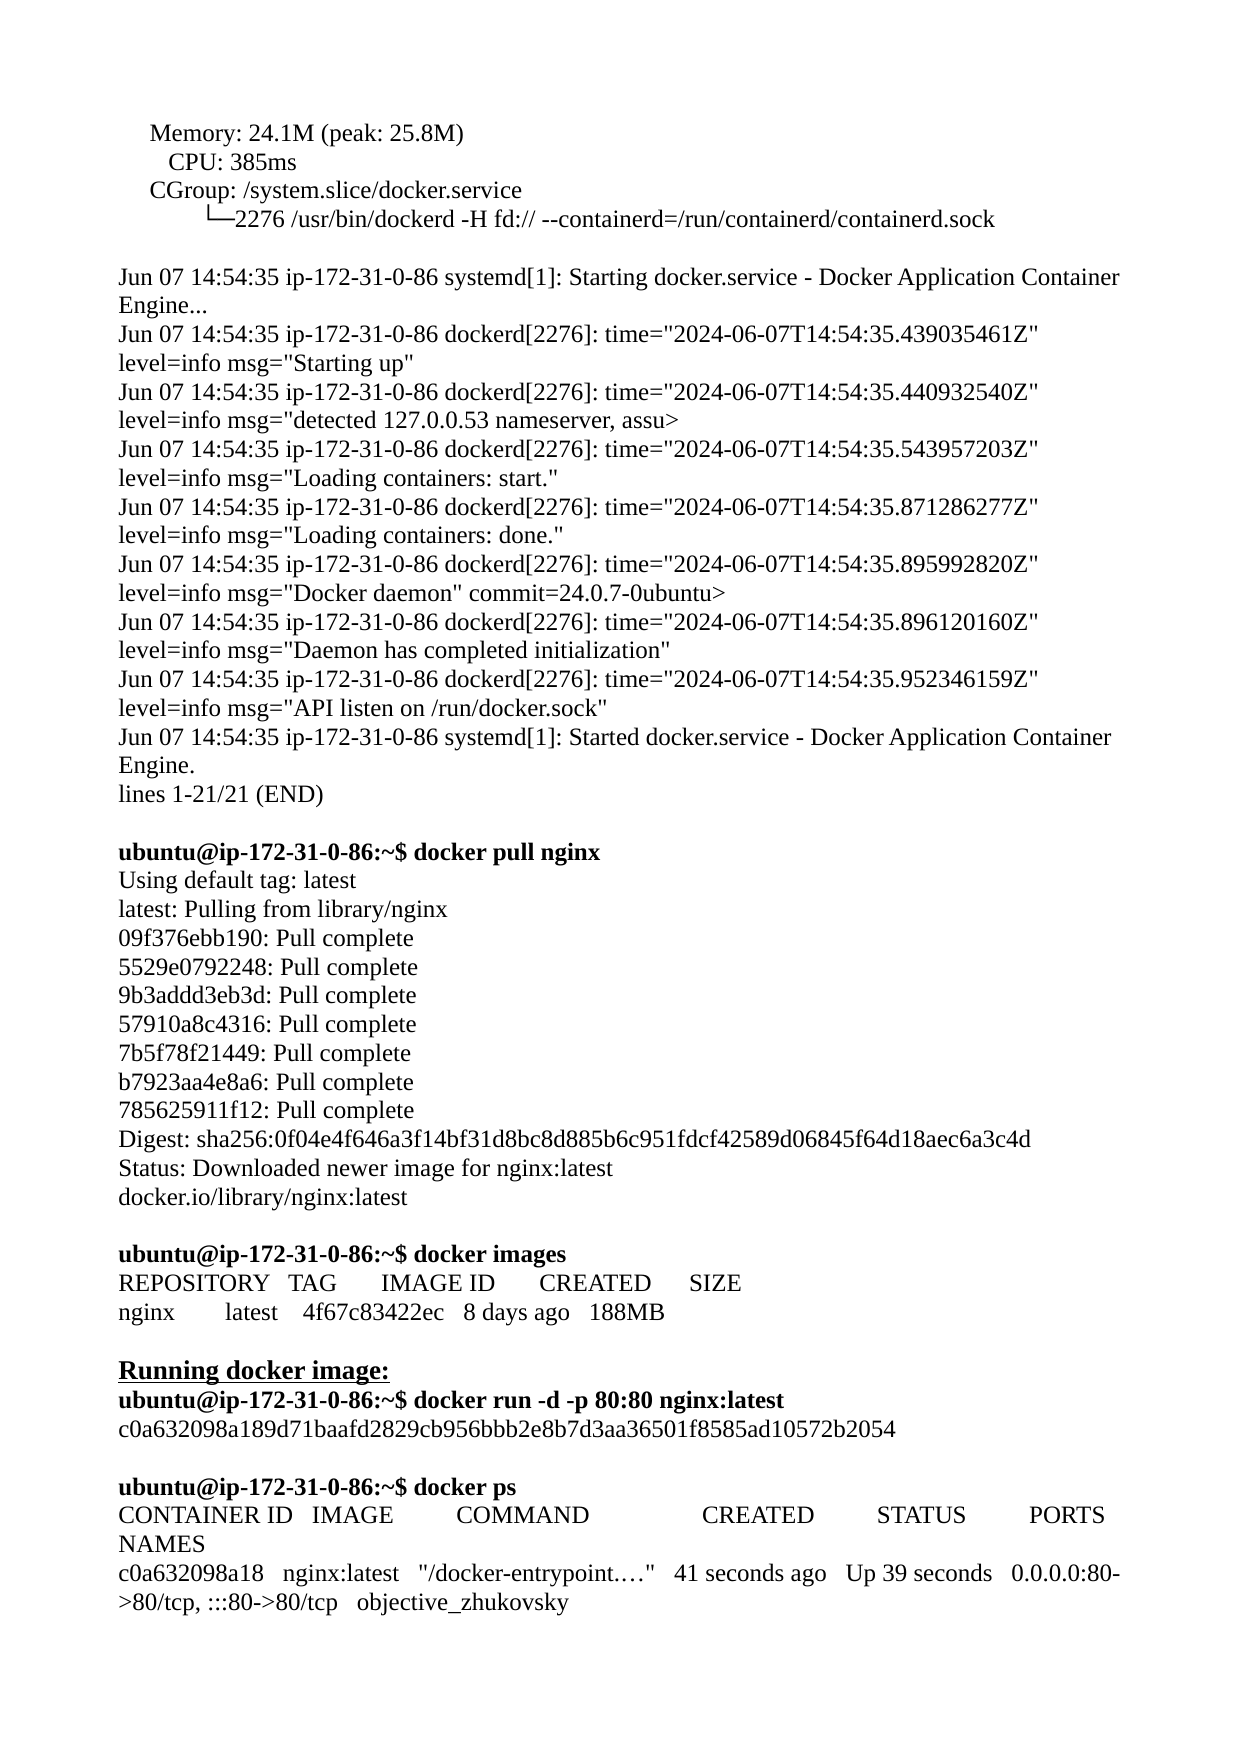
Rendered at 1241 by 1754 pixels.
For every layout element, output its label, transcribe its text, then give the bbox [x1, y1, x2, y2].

text 57910a8c4316: Pull complete [118, 1009, 1122, 1038]
text 9b3addd3eb3d: Pull complete [118, 981, 1122, 1009]
text Jun 07 14:54:35 ip-172-31-0-86 dockerd[2276]: time="2024-06-07T14:54:35.896120160Z" level=info msg="Daemon has completed initialization" [118, 607, 1122, 664]
text 785625911f12: Pull complete [118, 1096, 1122, 1124]
text ubuntu@ip-172-31-0-86:~$ docker ps [118, 1472, 1122, 1501]
text Status: Downloaded newer image for nginx:latest [118, 1153, 1122, 1182]
text Running docker image: [118, 1354, 1122, 1386]
text Jun 07 14:54:35 ip-172-31-0-86 systemd[1]: Starting docker.service - Docker Application Container Engine... [118, 262, 1122, 319]
text Jun 07 14:54:35 ip-172-31-0-86 dockerd[2276]: time="2024-06-07T14:54:35.952346159Z" level=info msg="API listen on /run/docker.sock" [118, 664, 1122, 722]
text c0a632098a18 nginx:latest "/docker-entrypoint.…" 41 seconds ago Up 39 seconds 0.0.0.0:80->80/tcp, :::80->80/tcp objective_zhukovsky [118, 1558, 1122, 1616]
text Using default tag: latest [118, 866, 1122, 894]
text CGroup: /system.slice/docker.service [118, 176, 1122, 204]
text 09f376ebb190: Pull complete [118, 923, 1122, 952]
text Jun 07 14:54:35 ip-172-31-0-86 dockerd[2276]: time="2024-06-07T14:54:35.895992820Z" level=info msg="Docker daemon" commit=24.0.7-0ubuntu> [118, 549, 1122, 607]
text lines 1-21/21 (END) [118, 779, 1122, 808]
text 5529e0792248: Pull complete [118, 952, 1122, 981]
text ubuntu@ip-172-31-0-86:~$ docker pull nginx [118, 837, 1122, 866]
text └─2276 /usr/bin/dockerd -H fd:// --containerd=/run/containerd/containerd.sock [118, 204, 1122, 233]
text Jun 07 14:54:35 ip-172-31-0-86 dockerd[2276]: time="2024-06-07T14:54:35.871286277Z" level=info msg="Loading containers: done." [118, 492, 1122, 549]
text Jun 07 14:54:35 ip-172-31-0-86 dockerd[2276]: time="2024-06-07T14:54:35.543957203Z" level=info msg="Loading containers: start." [118, 434, 1122, 492]
text ubuntu@ip-172-31-0-86:~$ docker run -d -p 80:80 nginx:latest [118, 1386, 1122, 1414]
text ubuntu@ip-172-31-0-86:~$ docker images [118, 1239, 1122, 1268]
text Jun 07 14:54:35 ip-172-31-0-86 dockerd[2276]: time="2024-06-07T14:54:35.439035461Z" level=info msg="Starting up" [118, 319, 1122, 377]
text docker.io/library/nginx:latest [118, 1182, 1122, 1211]
text b7923aa4e8a6: Pull complete [118, 1067, 1122, 1096]
text CPU: 385ms [118, 147, 1122, 176]
text CONTAINER ID IMAGE COMMAND CREATED STATUS PORTS NAMES [118, 1501, 1122, 1558]
text Memory: 24.1M (peak: 25.8M) [118, 118, 1122, 147]
text REPOSITORY TAG IMAGE ID CREATED SIZE [118, 1268, 1122, 1297]
text Digest: sha256:0f04e4f646a3f14bf31d8bc8d885b6c951fdcf42589d06845f64d18aec6a3c4d [118, 1124, 1122, 1153]
text latest: Pulling from library/nginx [118, 894, 1122, 923]
text Jun 07 14:54:35 ip-172-31-0-86 systemd[1]: Started docker.service - Docker Application Container Engine. [118, 722, 1122, 779]
text nginx latest 4f67c83422ec 8 days ago 188MB [118, 1297, 1122, 1326]
text c0a632098a189d71baafd2829cb956bbb2e8b7d3aa36501f8585ad10572b2054 [118, 1414, 1122, 1443]
text Jun 07 14:54:35 ip-172-31-0-86 dockerd[2276]: time="2024-06-07T14:54:35.440932540Z" level=info msg="detected 127.0.0.53 nameserver, assu> [118, 377, 1122, 434]
text 7b5f78f21449: Pull complete [118, 1038, 1122, 1067]
